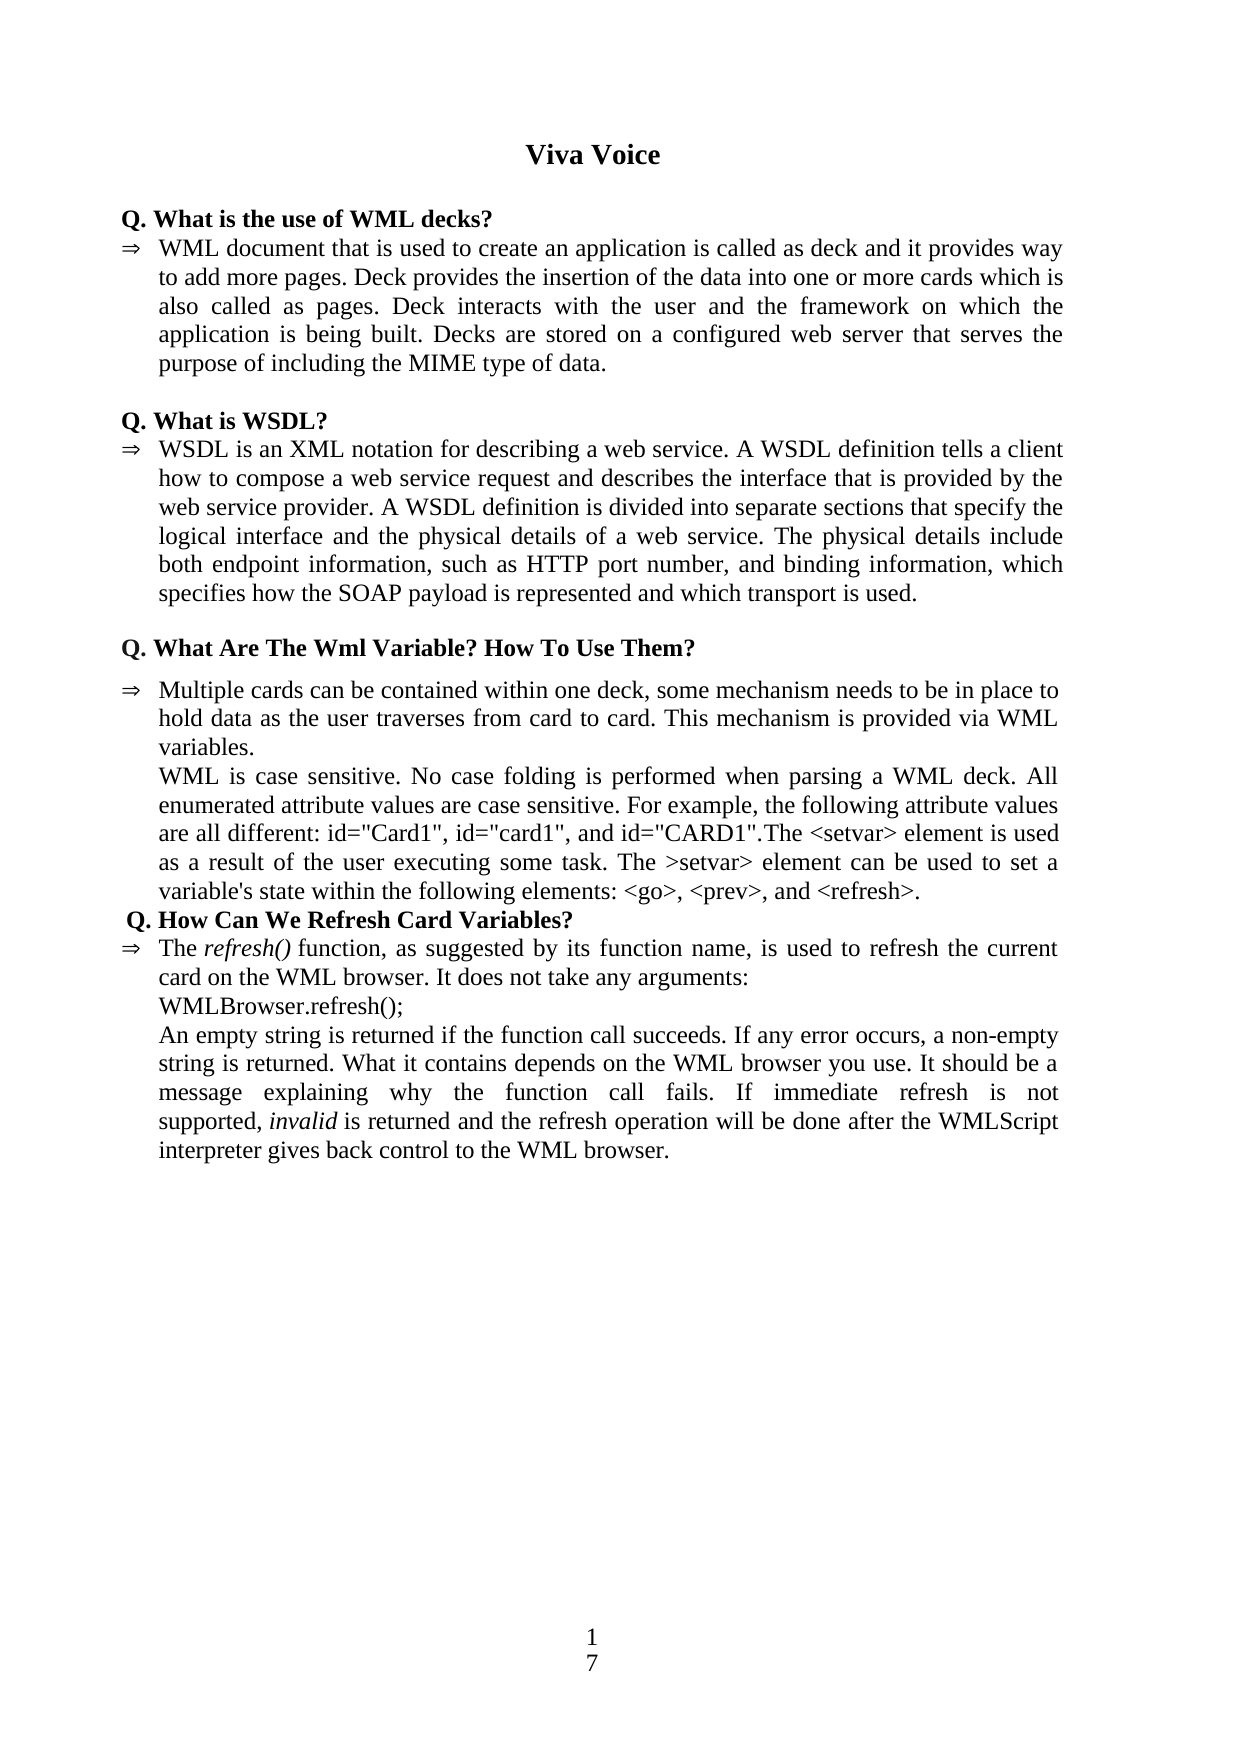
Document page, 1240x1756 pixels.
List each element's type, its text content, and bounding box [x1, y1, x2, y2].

list WSDL is an XML notation for describing a web service. A WSDL definition tells a client how to compose a web service request and describes the interface that is provided by the web service provider. A WSDL definition is divided into separate sections that specify the logical interface and the physical details of a web service. The physical details include both endpoint information, such as HTTP port number, and binding information, which specifies how the SOAP payload is represented and which transport is used. [121, 434, 1064, 607]
text Q. How Can We Refresh Card Variables? [126, 905, 1059, 933]
text An empty string is returned if the function call succeeds. If any error occurs, a non-empty string is returned. What it contains depends on the WML browser you use. It should be a message explaining why the function call fails. If immediate refresh is not supported, invalid is returned and the refresh operation will be done after the WMLScript interpreter gives back control to the WML browser. [158, 1020, 1059, 1163]
text Q. What is WSDL? [121, 406, 1064, 434]
text Viva Voice [121, 137, 1064, 171]
list WML document that is used to create an application is called as deck and it provides way to add more pages. Deck provides the insertion of the data into one or more cards which is also called as pages. Deck interacts with the user and the framework on which the application is being built. Decks are stored on a configured web server that serves the purpose of including the MIME type of data. [121, 233, 1064, 377]
list The refresh() function, as suggested by its function name, is used to refresh the current card on the WML browser. It does not take any arguments: [121, 933, 1059, 991]
text WMLBrowser.refresh(); [158, 991, 1059, 1020]
text Q. What Are The Wml Variable? How To Use Them? [121, 633, 1064, 662]
text Q. What is the use of WML decks? [121, 204, 1064, 233]
list Multiple cards can be contained within one deck, some mechanism needs to be in place to hold data as the user traverses from card to card. This mechanism is provided via WML variables. [121, 675, 1059, 761]
text WML is case sensitive. No case folding is performed when parsing a WML deck. All enumerated attribute values are case sensitive. For example, the following attribute values are all different: id="Card1", id="card1", and id="CARD1".The <setvar> element is used as a result of the user executing some task. The >setvar> element can be used to set a variable's state within the following elements: <go>, <prev>, and <refresh>. [158, 761, 1059, 905]
